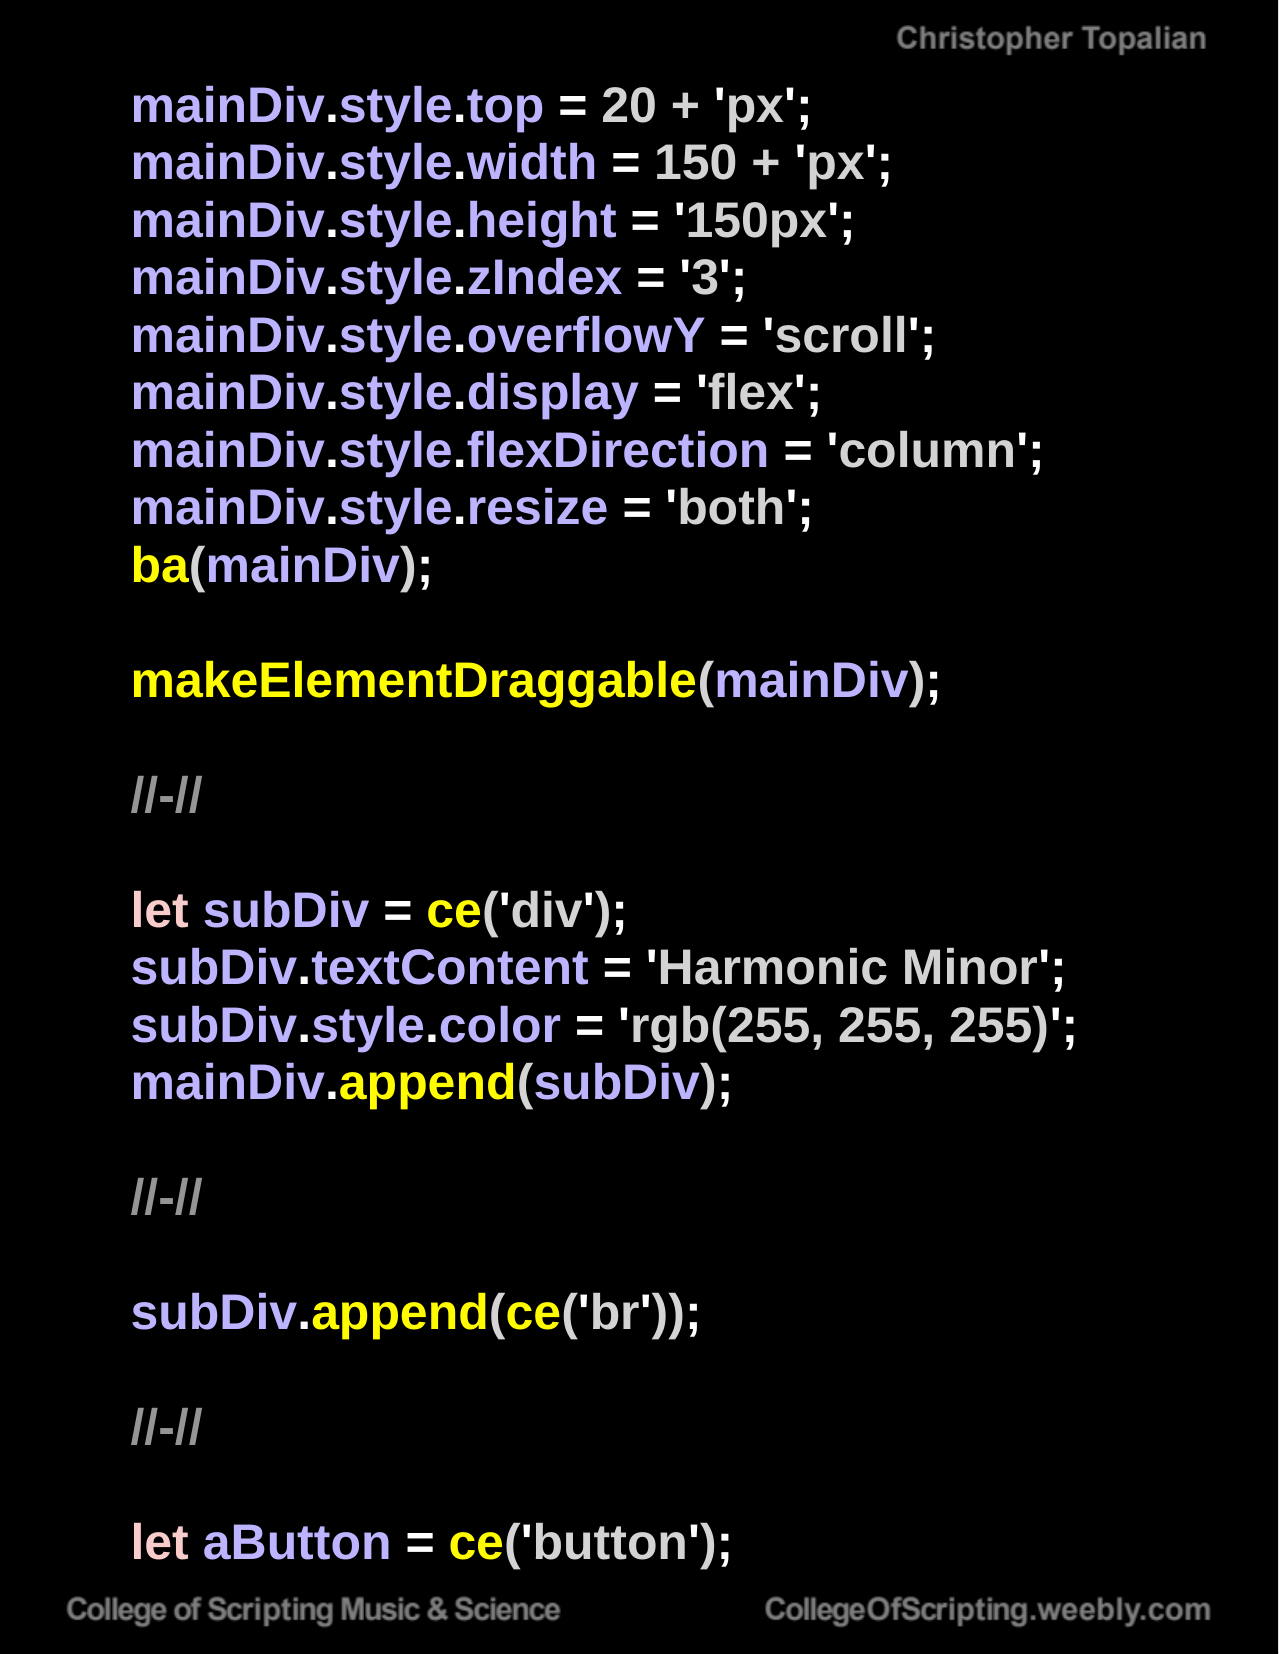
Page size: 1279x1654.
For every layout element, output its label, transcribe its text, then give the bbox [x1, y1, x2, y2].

text //-// [75, 1397, 1203, 1455]
text mainDiv.style.top = 20 + 'px'; [75, 75, 1203, 132]
text subDiv.textContent = 'Harmonic Minor'; [75, 937, 1203, 995]
text mainDiv.style.zIndex = '3'; [75, 247, 1203, 305]
text ba(mainDiv); [75, 535, 1203, 592]
text let aButton = ce('button'); [75, 1512, 1203, 1570]
text //-// [75, 1167, 1203, 1225]
text mainDiv.style.display = 'flex'; [75, 362, 1203, 420]
text subDiv.style.color = 'rgb(255, 255, 255)'; [75, 995, 1203, 1052]
text let subDiv = ce('div'); [75, 880, 1203, 937]
text mainDiv.style.overflowY = 'scroll'; [75, 305, 1203, 362]
text mainDiv.style.flexDirection = 'column'; [75, 420, 1203, 477]
text mainDiv.append(subDiv); [75, 1052, 1203, 1110]
text mainDiv.style.width = 150 + 'px'; [75, 132, 1203, 190]
text //-// [75, 765, 1203, 822]
text makeElementDraggable(mainDiv); [75, 650, 1203, 707]
text subDiv.append(ce('br')); [75, 1282, 1203, 1340]
text mainDiv.style.height = '150px'; [75, 190, 1203, 247]
text mainDiv.style.resize = 'both'; [75, 477, 1203, 535]
